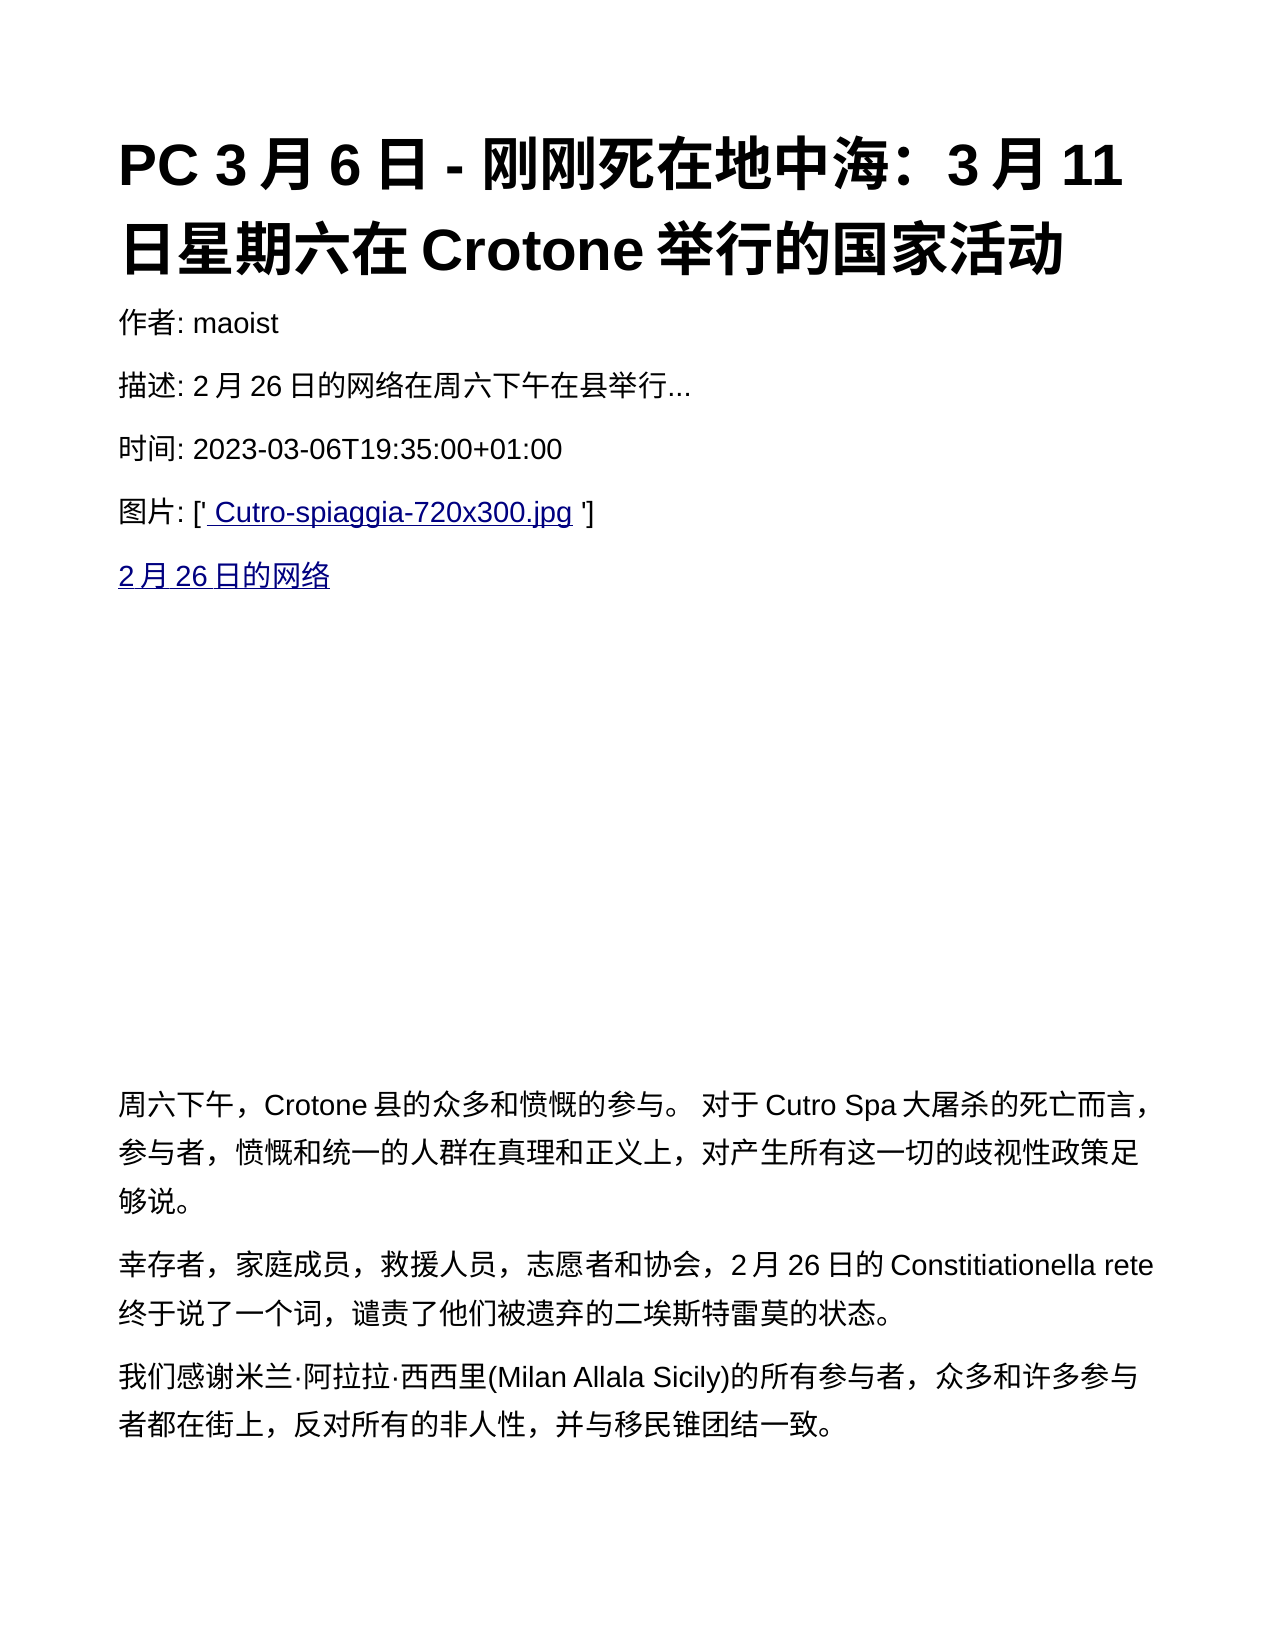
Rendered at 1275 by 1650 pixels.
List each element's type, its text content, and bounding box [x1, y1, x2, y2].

text 时间: 2023-03-06T19:35:00+01:00 [118, 426, 1157, 468]
subtitle PC 3月6日 - 刚刚死在地中海：3月11日星期六在Crotone举行的国家活动 [118, 118, 1157, 287]
text 作者: maoist [118, 299, 1157, 342]
text 我们感谢米兰·阿拉拉·西西里(Milan Allala Sicily)的所有参与者，众多和许多参与者都在街上，反对所有的非人性，并与移民锥团结一致。 [118, 1353, 1157, 1444]
text 图片: [' Cutro-spiaggia-720x300.jpg '] [118, 489, 1157, 531]
text 周六下午，Crotone县的众多和愤慨的参与。 对于Cutro Spa大屠杀的死亡而言，参与者，愤慨和统一的人群在真理和正义上，对产生所有这一切的歧视性政策足够说。 [118, 615, 1157, 1221]
text 描述: 2月26日的网络在周六下午在县举行... [118, 363, 1157, 405]
text 2月26日的网络 [118, 552, 1157, 594]
text 幸存者，家庭成员，救援人员，志愿者和协会，2月26日的Constitiationella rete终于说了一个词，谴责了他们被遗弃的二埃斯特雷莫的状态。 [118, 1242, 1157, 1333]
